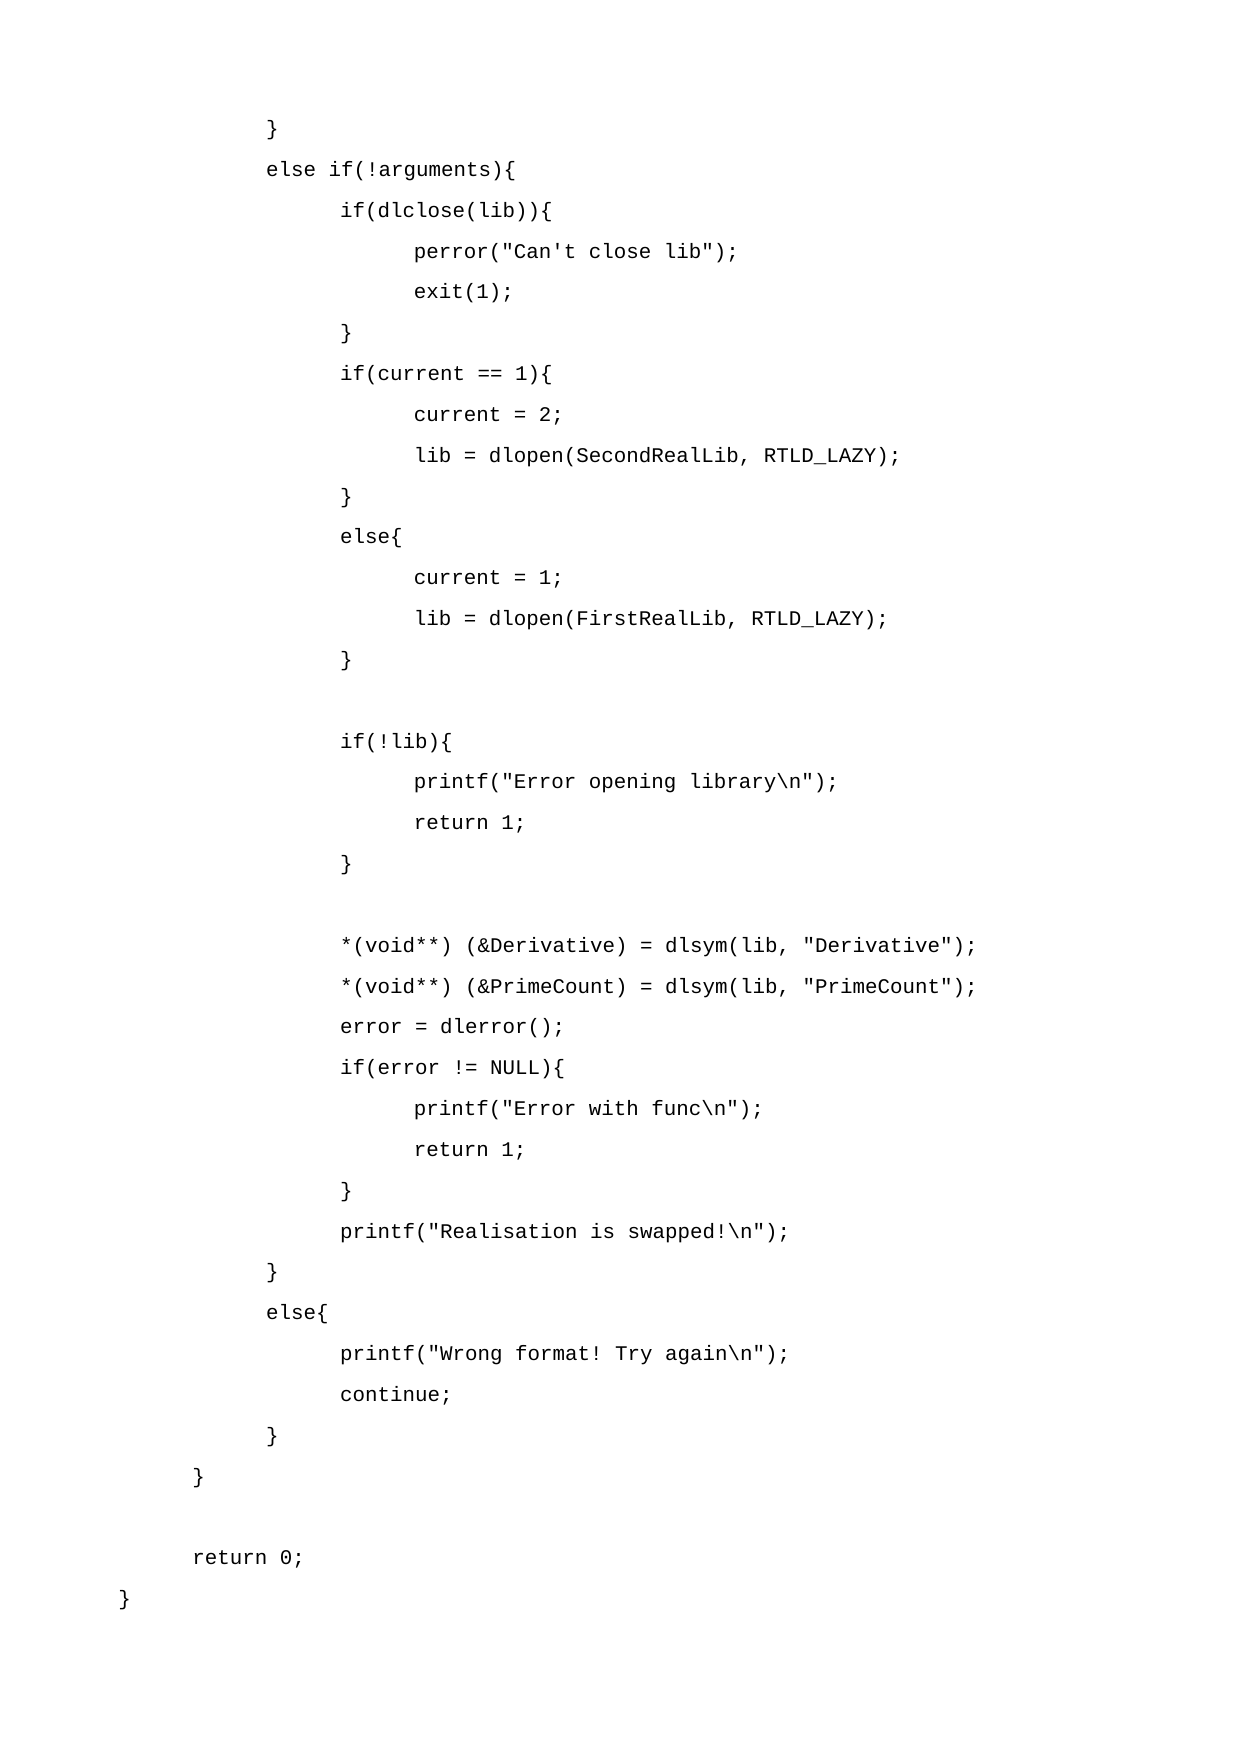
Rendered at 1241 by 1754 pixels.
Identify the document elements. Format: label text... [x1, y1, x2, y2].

text } [118, 1180, 1122, 1203]
text else{ [118, 526, 1122, 550]
text perror("Can't close lib"); [118, 241, 1122, 264]
text current = 2; [118, 404, 1122, 428]
text exit(1); [118, 281, 1122, 305]
text } [118, 486, 1122, 509]
text current = 1; [118, 567, 1122, 591]
text printf("Error with func\n"); [118, 1098, 1122, 1122]
text if(!lib){ [118, 731, 1122, 754]
text } [118, 1425, 1122, 1448]
text if(error != NULL){ [118, 1057, 1122, 1081]
text continue; [118, 1384, 1122, 1408]
text } [118, 649, 1122, 673]
text } [118, 853, 1122, 877]
text } [118, 118, 1122, 142]
text return 1; [118, 1139, 1122, 1163]
text *(void**) (&PrimeCount) = dlsym(lib, "PrimeCount"); [118, 976, 1122, 999]
text printf("Wrong format! Try again\n"); [118, 1343, 1122, 1367]
text lib = dlopen(SecondRealLib, RTLD_LAZY); [118, 445, 1122, 468]
text } [118, 1588, 1122, 1612]
text } [118, 1261, 1122, 1285]
text printf("Error opening library\n"); [118, 771, 1122, 795]
text return 1; [118, 812, 1122, 836]
text if(dlclose(lib)){ [118, 200, 1122, 223]
text } [118, 1466, 1122, 1489]
text printf("Realisation is swapped!\n"); [118, 1221, 1122, 1244]
text return 0; [118, 1547, 1122, 1571]
text else if(!arguments){ [118, 159, 1122, 183]
text error = dlerror(); [118, 1016, 1122, 1040]
text else{ [118, 1302, 1122, 1326]
text } [118, 322, 1122, 346]
text *(void**) (&Derivative) = dlsym(lib, "Derivative"); [118, 935, 1122, 958]
text if(current == 1){ [118, 363, 1122, 387]
text lib = dlopen(FirstRealLib, RTLD_LAZY); [118, 608, 1122, 632]
